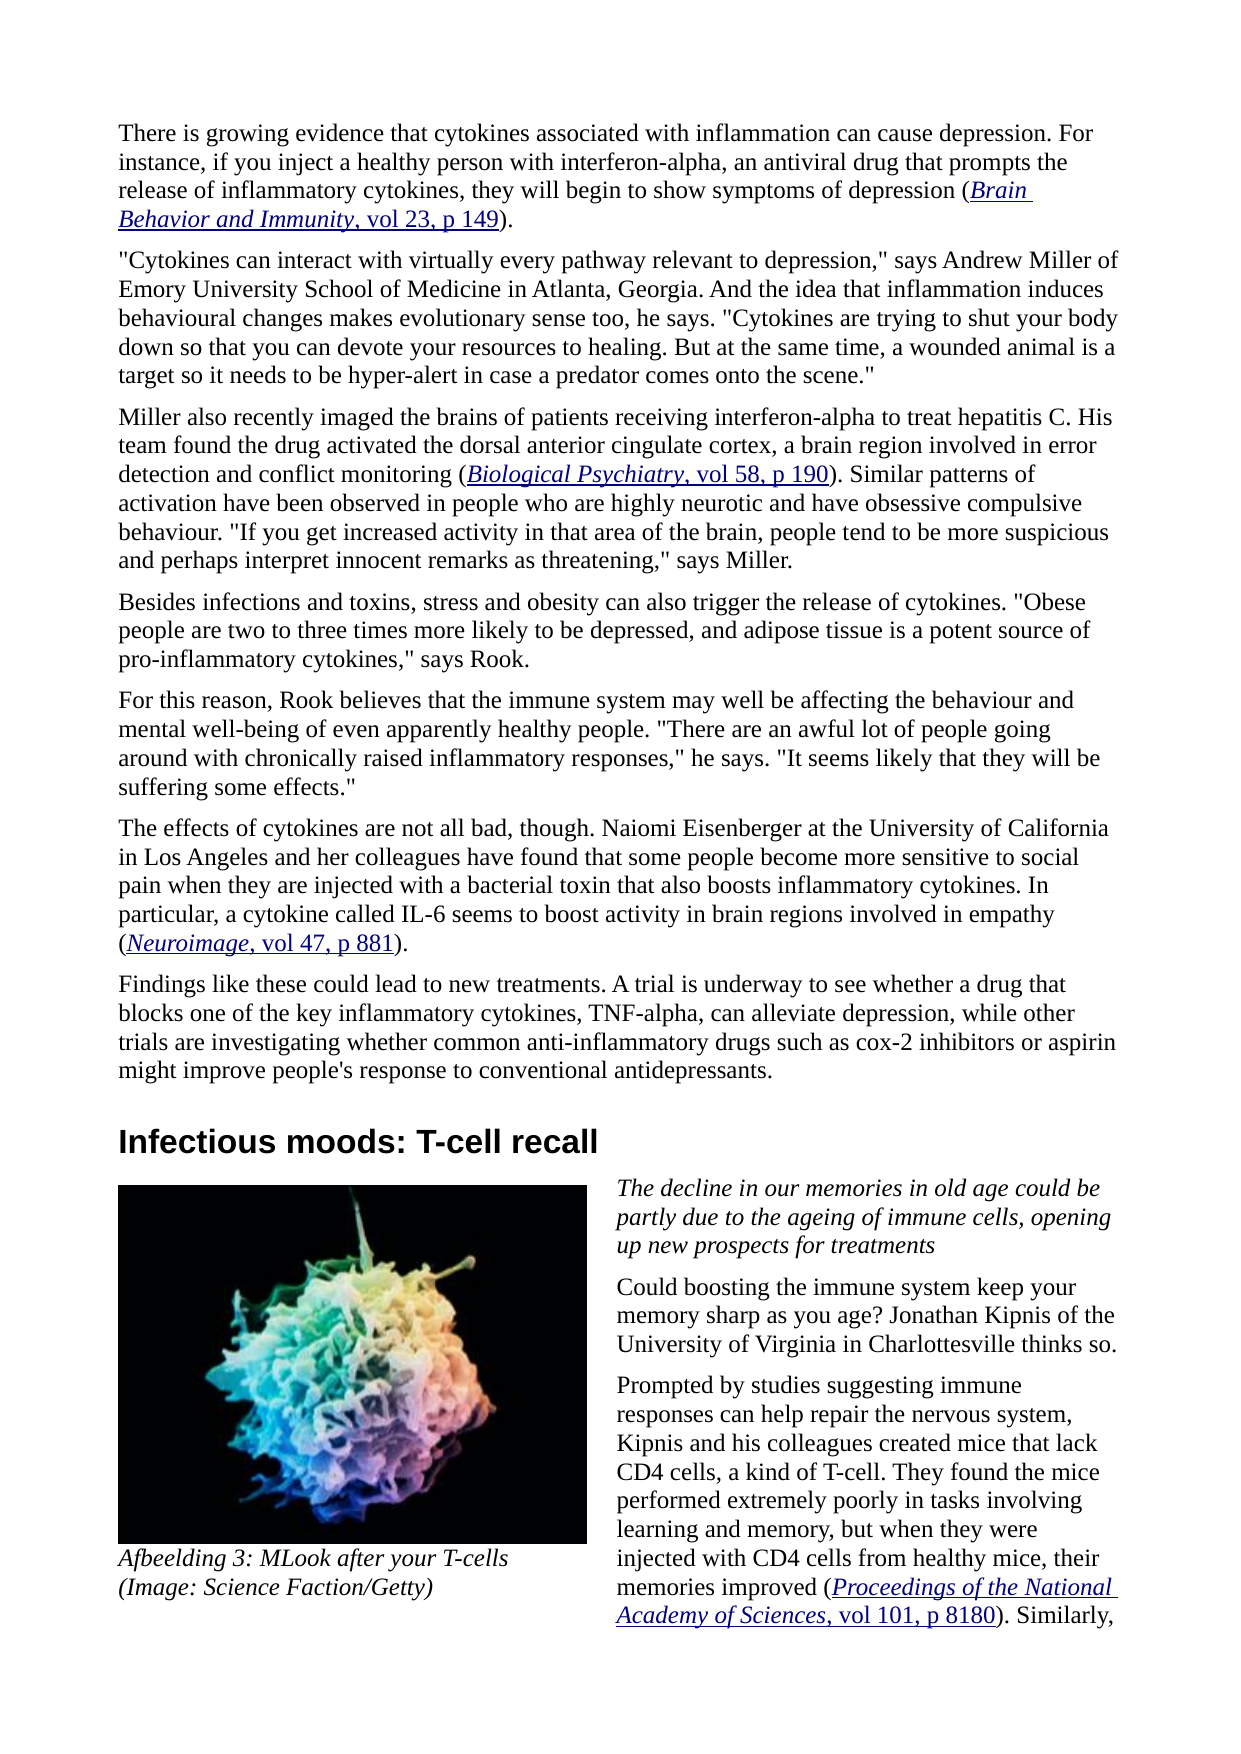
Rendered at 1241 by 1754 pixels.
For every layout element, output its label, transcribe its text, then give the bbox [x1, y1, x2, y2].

picture [118, 1185, 587, 1544]
text Findings like these could lead to new treatments. A trial is underway to see whether a drug that blocks one of the key inflammatory cytokines, TNF-alpha, can alleviate depression, while other trials are investigating whether common anti-inflammatory drugs such as cox-2 inhibitors or aspirin might improve people's response to conventional antidepressants. [118, 969, 1122, 1084]
text For this reason, Rook believes that the immune system may well be affecting the behaviour and mental well-being of even apparently healthy people. "There are an awful lot of people going around with chronically raised inflammatory responses," he says. "It seems likely that they will be suffering some effects." [118, 686, 1122, 801]
text "Cytokines can interact with virtually every pathway relevant to depression," says Andrew Miller of Emory University School of Medicine in Atlanta, Georgia. And the idea that inflammation induces behavioural changes makes evolutionary sense too, he says. "Cytokines are trying to shut your body down so that you can devote your resources to healing. But at the same time, a wounded animal is a target so it needs to be hyper-alert in case a predator comes onto the scene." [118, 246, 1122, 389]
text The decline in our memories in old age could be partly due to the ageing of immune cells, opening up new prospects for treatments [118, 1173, 1122, 1259]
subtitle Infectious moods: T-cell recall [118, 1122, 1122, 1161]
text Prompted by studies suggesting immune responses can help repair the nervous system, Kipnis and his colleagues created mice that lack CD4 cells, a kind of T-cell. They found the mice performed extremely poorly in tasks involving learning and memory, but when they were injected with CD4 cells from healthy mice, their memories improved (Proceedings of the National Academy of Sciences, vol 101, p 8180). Similarly, [118, 1371, 1122, 1629]
text There is growing evidence that cytokines associated with inflammation can cause depression. For instance, if you inject a healthy person with interferon-alpha, an antiviral drug that prompts the release of inflammatory cytokines, they will begin to show symptoms of depression (Brain Behavior and Immunity, vol 23, p 149). [118, 118, 1122, 233]
text Miller also recently imaged the brains of patients receiving interferon-alpha to treat hepatitis C. His team found the drug activated the dorsal anterior cingulate cortex, a brain region involved in error detection and conflict monitoring (Biological Psychiatry, vol 58, p 190). Similar patterns of activation have been observed in people who are highly neurotic and have obsessive compulsive behaviour. "If you get increased activity in that area of the brain, people tend to be more suspicious and perhaps interpret innocent remarks as threatening," says Miller. [118, 402, 1122, 574]
text Besides infections and toxins, stress and obesity can also trigger the release of cytokines. "Obese people are two to three times more likely to be depressed, and adipose tissue is a potent source of pro-inflammatory cytokines," says Rook. [118, 587, 1122, 673]
text Afbeelding 3: MLook after your T-cells (Image: Science Faction/Getty) [118, 1544, 587, 1601]
text The effects of cytokines are not all bad, though. Naiomi Eisenberger at the University of California in Los Angeles and her colleagues have found that some people become more sensitive to social pain when they are injected with a bacterial toxin that also boosts inflammatory cytokines. In particular, a cytokine called IL-6 seems to boost activity in brain regions involved in empathy (Neuroimage, vol 47, p 881). [118, 813, 1122, 957]
text Could boosting the immune system keep your memory sharp as you age? Jonathan Kipnis of the University of Virginia in Charlottesville thinks so. [587, 1272, 1122, 1358]
